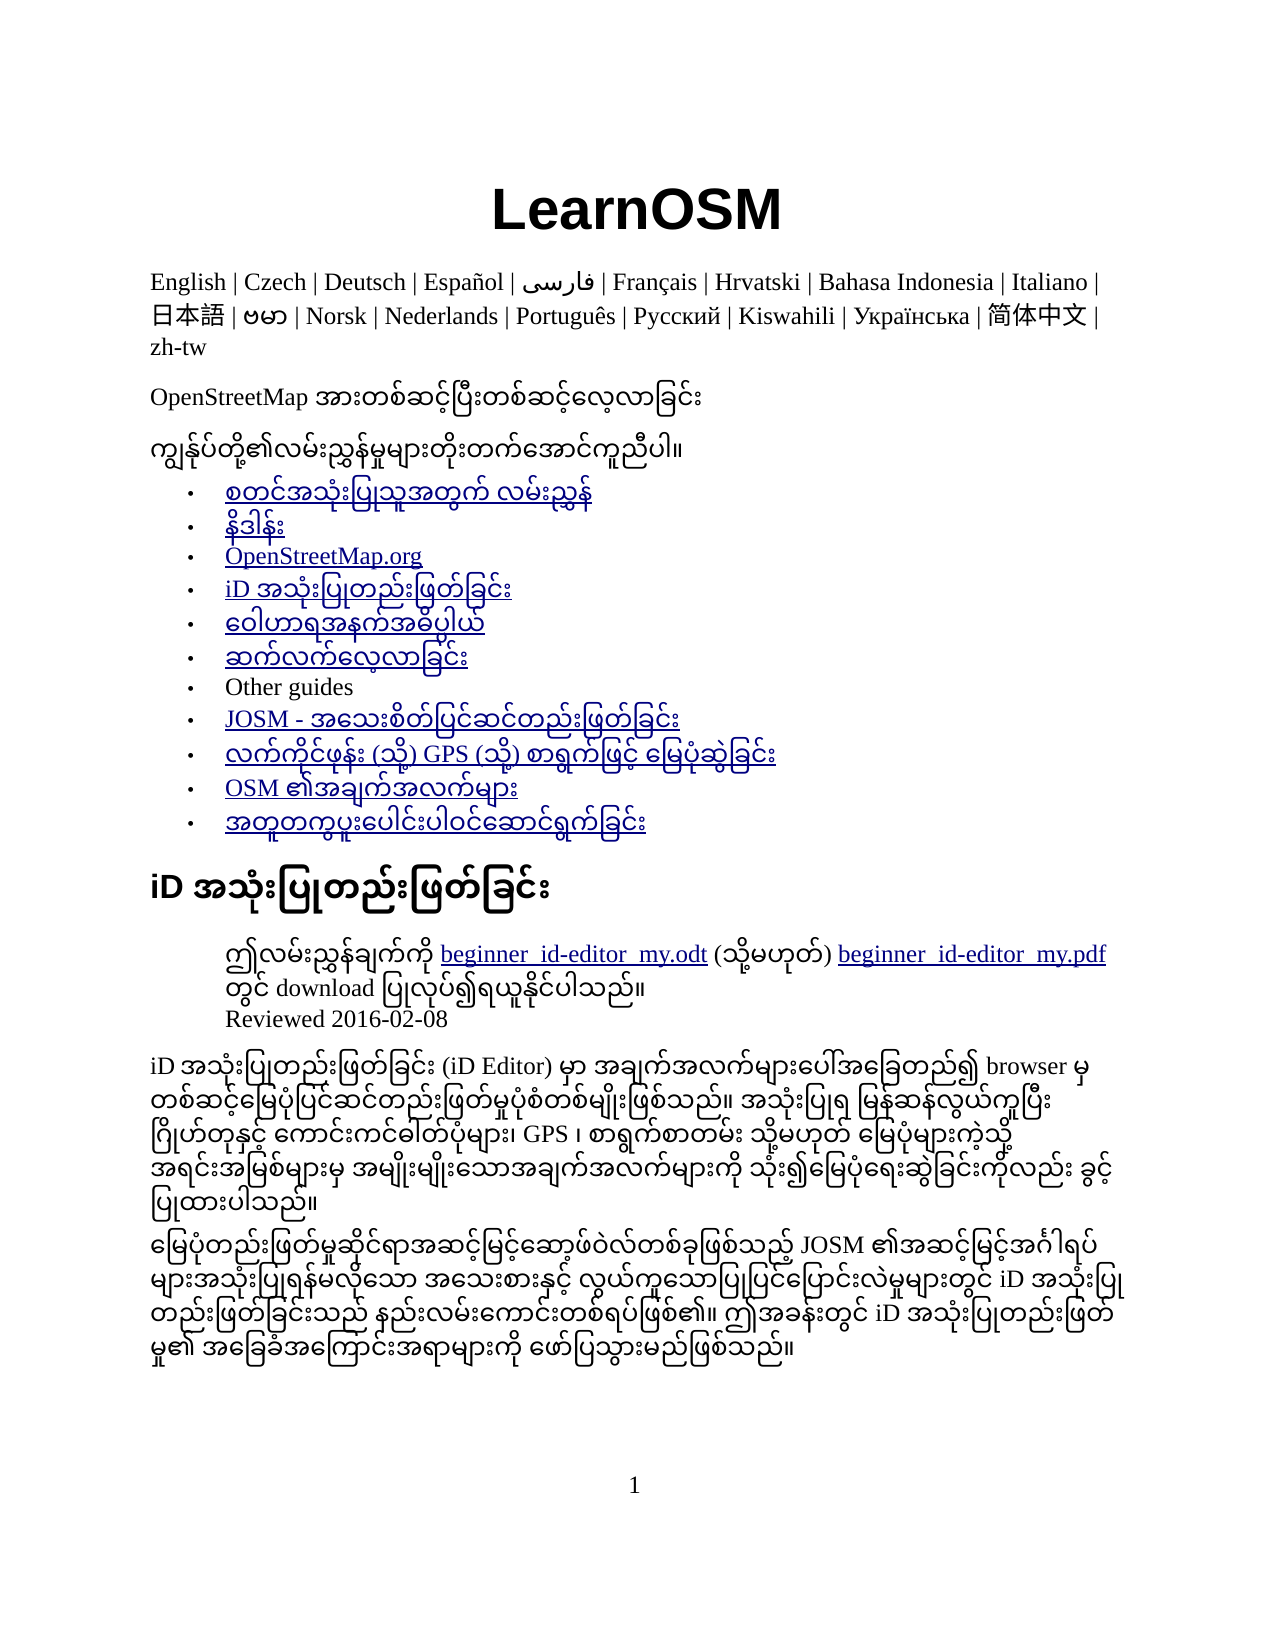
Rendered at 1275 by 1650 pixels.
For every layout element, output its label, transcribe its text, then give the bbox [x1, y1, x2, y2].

list ဝေါဟာရအနက်အဓိပ္ပါယ် [187, 604, 1125, 638]
title LearnOSM [150, 175, 1125, 242]
list iD အသုံးပြုတည်းဖြတ်ခြင်း [187, 570, 1125, 604]
list ဆက်လက်လေ့လာခြင်း [425, 638, 1125, 672]
text ဤလမ်းညွှန်ချက်ကို beginner_id-editor_my.odt (သို့မဟုတ်) beginner_id-editor_my.pdf တွင် download ပြုလုပ်၍ရယူနိုင်ပါသည်။ Reviewed 2016-02-08 [225, 936, 1125, 1032]
list Other guides [187, 672, 1125, 701]
text OpenStreetMap အားတစ်ဆင့်ပြီးတစ်ဆင့်လေ့လာခြင်း [150, 378, 1125, 412]
text English | Czech | Deutsch | Español | فارسی | Français | Hrvatski | Bahasa Indonesia | Italiano | 日本語 | ဗမာ | Norsk | Nederlands | Português | Русский | Kiswahili | Українська | 简体中文 | zh-tw [150, 263, 1125, 360]
text မြေပုံတည်းဖြတ်မှုဆိုင်ရာအဆင့်မြင့်ဆော့ဖ်ဝဲလ်တစ်ခုဖြစ်သည့် JOSM ၏အဆင့်မြင့်အင်္ဂါရပ်များအသုံးပြုရန်မလိုသော အသေးစားနှင့် လွယ်ကူသောပြုပြင်ပြောင်းလဲမှုများတွင် iD အသုံးပြု တည်းဖြတ်ခြင်းသည် နည်းလမ်းကောင်းတစ်ရပ်ဖြစ်၏။ ဤအခန်းတွင် iD အသုံးပြုတည်းဖြတ်မှု၏ အခြေခံအကြောင်းအရာများကို ဖော်ပြသွားမည်ဖြစ်သည်။ [150, 1227, 1125, 1363]
list အတူတကွပူးပေါင်းပါဝင်ဆောင်ရွက်ခြင်း [187, 803, 1125, 837]
text ကျွန်ုပ်တို့၏လမ်းညွှန်မှုများတိုးတက်အောင်ကူညီပါ။ [150, 430, 1125, 464]
list OSM ၏အချက်အလက်များ [187, 769, 1125, 803]
list လက်ကိုင်ဖုန်း (သို့) GPS (သို့) စာရွက်ဖြင့် မြေပုံဆွဲခြင်း [187, 735, 1125, 769]
subtitle iD အသုံးပြုတည်းဖြတ်ခြင်း [150, 862, 1125, 908]
list ဆက်လက်လေ့လာခြင်း [187, 638, 436, 672]
list စတင်အသုံးပြုသူအတွက် လမ်းညွှန် [187, 473, 1125, 507]
list နိဒါန်း [187, 507, 1125, 541]
list OpenStreetMap.org [187, 541, 1125, 570]
list JOSM - အသေးစိတ်ပြင်ဆင်တည်းဖြတ်ခြင်း [187, 701, 1125, 735]
text iDအသုံးပြုတည်းဖြတ်ခြင်း (iD Editor) မှာ အချက်အလက်များပေါ်အခြေတည်၍ browser မှတစ်ဆင့်မြေပုံပြင်ဆင်တည်းဖြတ်မှုပုံစံတစ်မျိုးဖြစ်သည်။ အသုံးပြုရ မြန်ဆန်လွယ်ကူပြီး ဂြိုဟ်တုနှင့် ကောင်းကင်ဓါတ်ပုံများ၊ GPS ၊ စာရွက်စာတမ်း သို့မဟုတ် မြေပုံများကဲ့သို့ အရင်းအမြစ်များမှ အမျိုးမျိုးသောအချက်အလက်များကို သုံး၍မြေပုံရေးဆွဲခြင်းကိုလည်း ခွင့်ပြုထားပါသည်။ [150, 1047, 1125, 1218]
